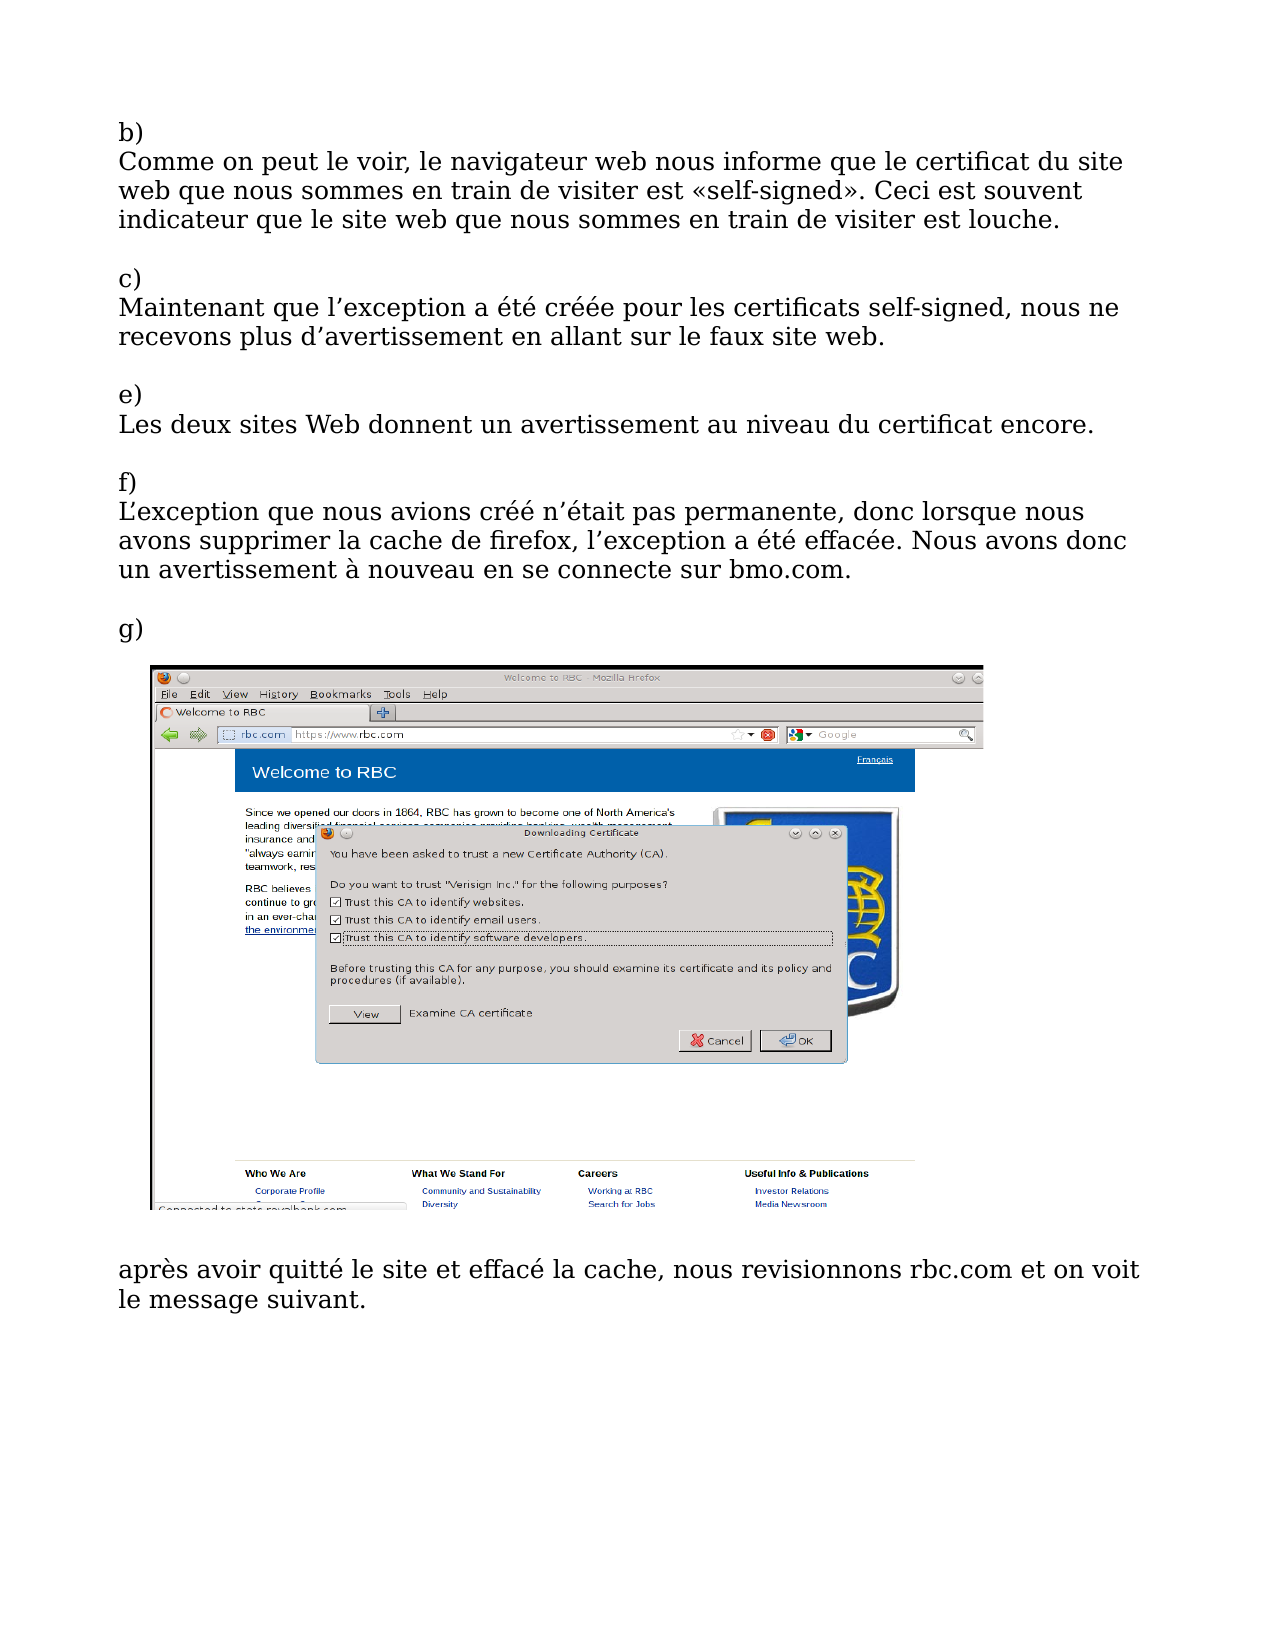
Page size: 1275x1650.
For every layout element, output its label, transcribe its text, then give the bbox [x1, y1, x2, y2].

text g) [118, 614, 1157, 643]
text e) [118, 381, 1157, 410]
text L’exception que nous avions créé n’était pas permanente, donc lorsque nous avons supprimer la cache de firefox, l’exception a été effacée. Nous avons donc un avertissement à nouveau en se connecte sur bmo.com. [118, 497, 1157, 585]
text Maintenant que l’exception a été créée pour les certificats self-signed, nous ne recevons plus d’avertissement en allant sur le faux site web. [118, 293, 1157, 351]
text b) [118, 118, 1157, 147]
text après avoir quitté le site et effacé la cache, nous revisionnons rbc.com et on voit le message suivant. [118, 1256, 1157, 1314]
picture [150, 665, 984, 1210]
text Comme on peut le voir, le navigateur web nous informe que le certificat du site web que nous sommes en train de visiter est «self-signed». Ceci est souvent indicateur que le site web que nous sommes en train de visiter est louche. [118, 147, 1157, 235]
text c) [118, 264, 1157, 293]
text Les deux sites Web donnent un avertissement au niveau du certificat encore. [118, 410, 1157, 439]
text f) [118, 468, 1157, 497]
